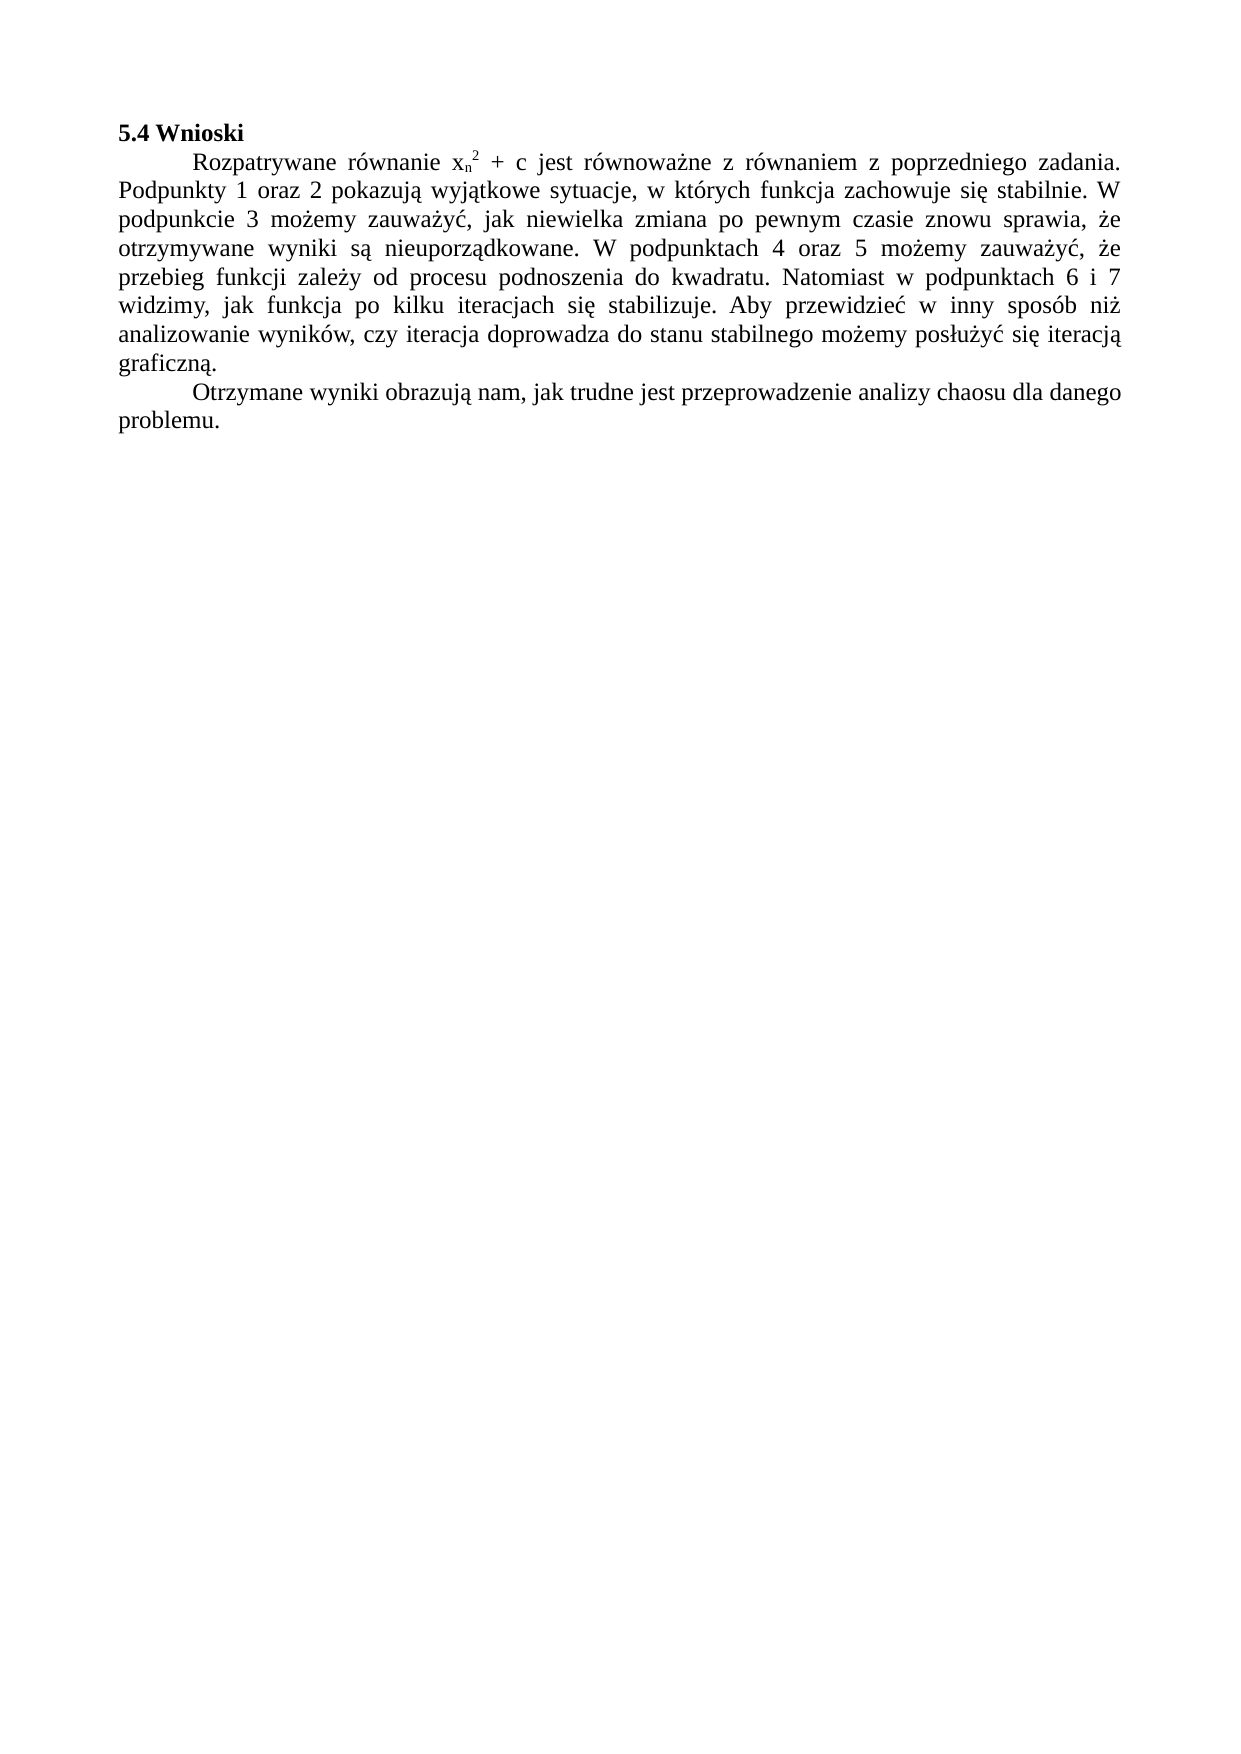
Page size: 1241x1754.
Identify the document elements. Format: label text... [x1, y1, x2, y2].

text 5.4 Wnioski [118, 118, 1122, 147]
text Rozpatrywane równanie xn2 + c jest równoważne z równaniem z poprzedniego zadania. Podpunkty 1 oraz 2 pokazują wyjątkowe sytuacje, w których funkcja zachowuje się stabilnie. W podpunkcie 3 możemy zauważyć, jak niewielka zmiana po pewnym czasie znowu sprawia, że otrzymywane wyniki są nieuporządkowane. W podpunktach 4 oraz 5 możemy zauważyć, że przebieg funkcji zależy od procesu podnoszenia do kwadratu. Natomiast w podpunktach 6 i 7 widzimy, jak funkcja po kilku iteracjach się stabilizuje. Aby przewidzieć w inny sposób niż analizowanie wyników, czy iteracja doprowadza do stanu stabilnego możemy posłużyć się iteracją graficzną. [118, 147, 1122, 377]
text Otrzymane wyniki obrazują nam, jak trudne jest przeprowadzenie analizy chaosu dla danego problemu. [118, 377, 1122, 434]
